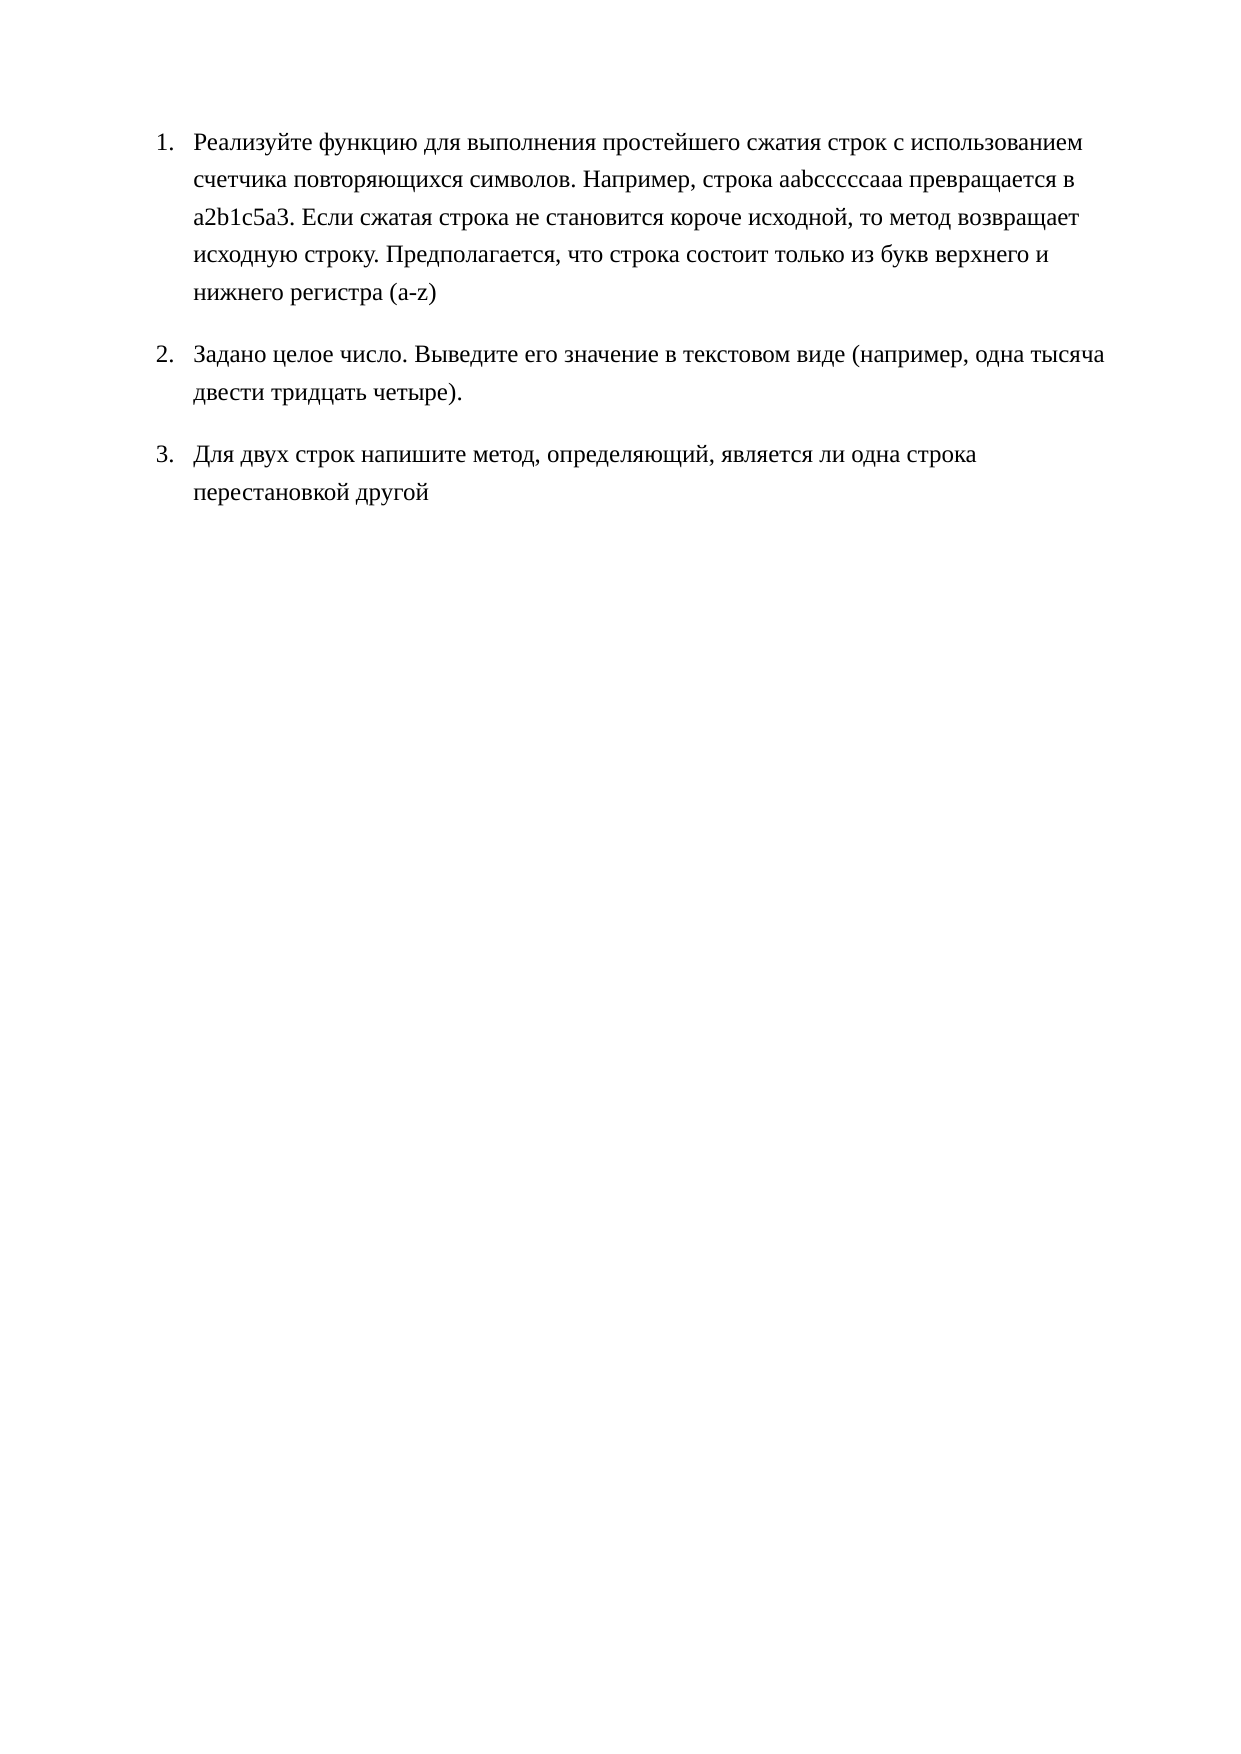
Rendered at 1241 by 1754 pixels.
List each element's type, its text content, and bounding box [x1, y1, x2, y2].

list Для двух строк напишите метод, определяющий, является ли одна строка перестановкой другой [156, 431, 1122, 506]
list Задано целое число. Выведите его значение в текстовом виде (например, одна тысяча двести тридцать четыре). [156, 331, 1122, 406]
list Реализуйте функцию для выполнения простейшего сжатия строк с использованием счетчика повторяющихся символов. Например, строка ааbсссссааа превращается в а2b1с5а3. Если сжатая строка не становится короче исходной, то метод возвращает исходную строку. Предполагается, что строка состоит только из букв верхнего и нижнего регистра (a-z) [156, 118, 1122, 306]
